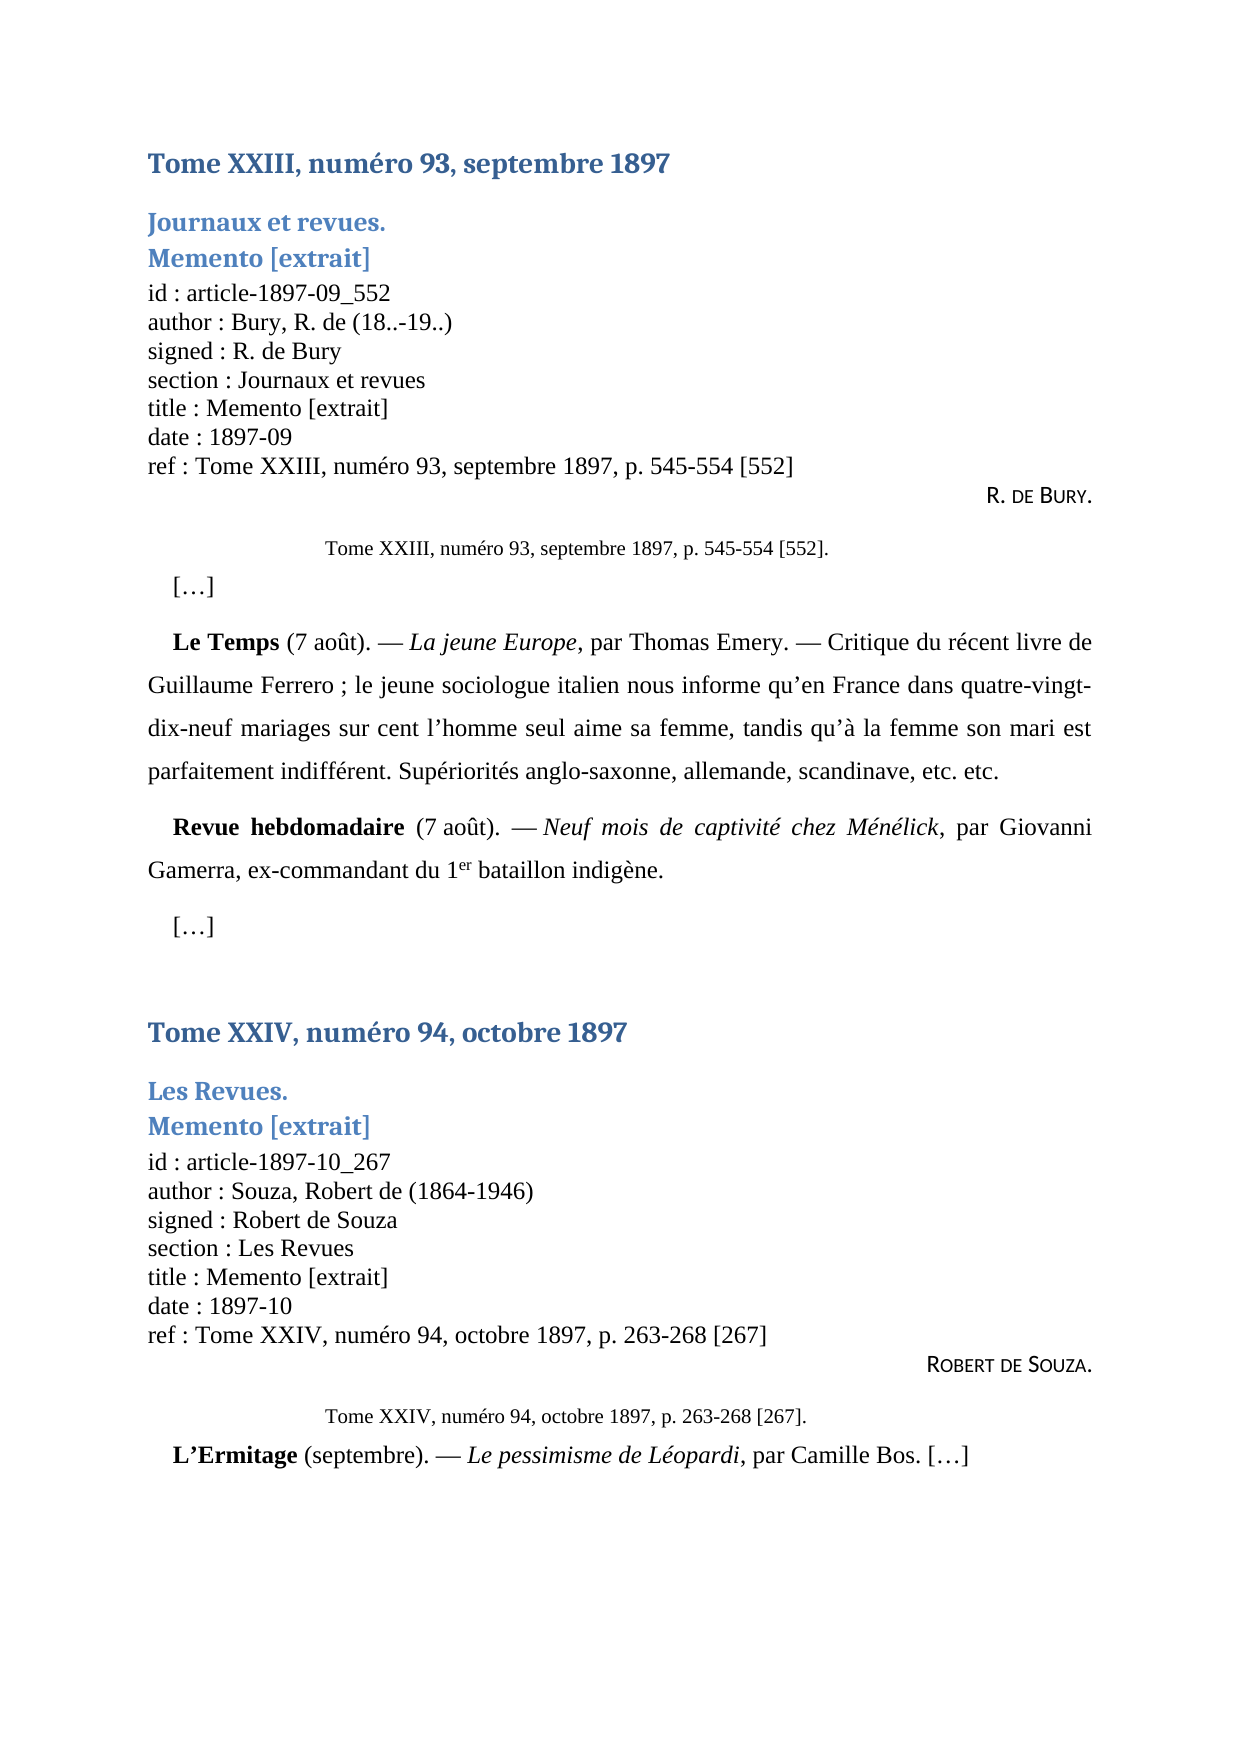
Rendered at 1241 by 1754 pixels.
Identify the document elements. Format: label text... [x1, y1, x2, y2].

text R. de Bury. [148, 480, 1093, 510]
text Tome XXIV, numéro 94, octobre 1897, p. 263-268 [267]. [325, 1404, 1093, 1428]
text section : Journaux et revues [148, 365, 1093, 393]
text signed : R. de Bury [148, 336, 1093, 365]
text […] [148, 911, 1093, 939]
text L’Ermitage (septembre). — Le pessimisme de Léopardi, par Camille Bos. […] [148, 1440, 1093, 1469]
text date : 1897-09 [148, 422, 1093, 451]
text title : Memento [extrait] [148, 393, 1093, 422]
text section : Les Revues [148, 1233, 1093, 1262]
text author : Souza, Robert de (1864-1946) [148, 1176, 1093, 1205]
text Robert de Souza. [148, 1348, 1093, 1379]
subtitle Tome XXIII, numéro 93, septembre 1897 [148, 148, 1093, 181]
subtitle Les Revues. Memento [extrait] [148, 1076, 1093, 1143]
text author : Bury, R. de (18..-19..) [148, 307, 1093, 336]
text Le Temps (7 août). — La jeune Europe, par Thomas Emery. — Critique du récent livre de Guillaume Ferrero ; le jeune sociologue italien nous informe qu’en France dans quatre-vingt-dix-neuf mariages sur cent l’homme seul aime sa femme, tandis qu’à la femme son mari est parfaitement indifférent. Supériorités anglo-saxonne, allemande, scandinave, etc. etc. [148, 627, 1093, 785]
text Revue hebdomadaire (7 août). — Neuf mois de captivité chez Ménélick, par Giovanni Gamerra, ex-commandant du 1er bataillon indigène. [148, 812, 1093, 884]
text title : Memento [extrait] [148, 1262, 1093, 1291]
text […] [148, 571, 1093, 600]
text ref : Tome XXIII, numéro 93, septembre 1897, p. 545-554 [552] [148, 451, 1093, 480]
text id : article-1897-09_552 [148, 278, 1093, 307]
text date : 1897-10 [148, 1291, 1093, 1320]
subtitle Tome XXIV, numéro 94, octobre 1897 [148, 1016, 1093, 1050]
text ref : Tome XXIV, numéro 94, octobre 1897, p. 263-268 [267] [148, 1320, 1093, 1348]
text signed : Robert de Souza [148, 1205, 1093, 1233]
subtitle Journaux et revues. Memento [extrait] [148, 207, 1093, 274]
text id : article-1897-10_267 [148, 1147, 1093, 1176]
text Tome XXIII, numéro 93, septembre 1897, p. 545-554 [552]. [325, 536, 1093, 559]
